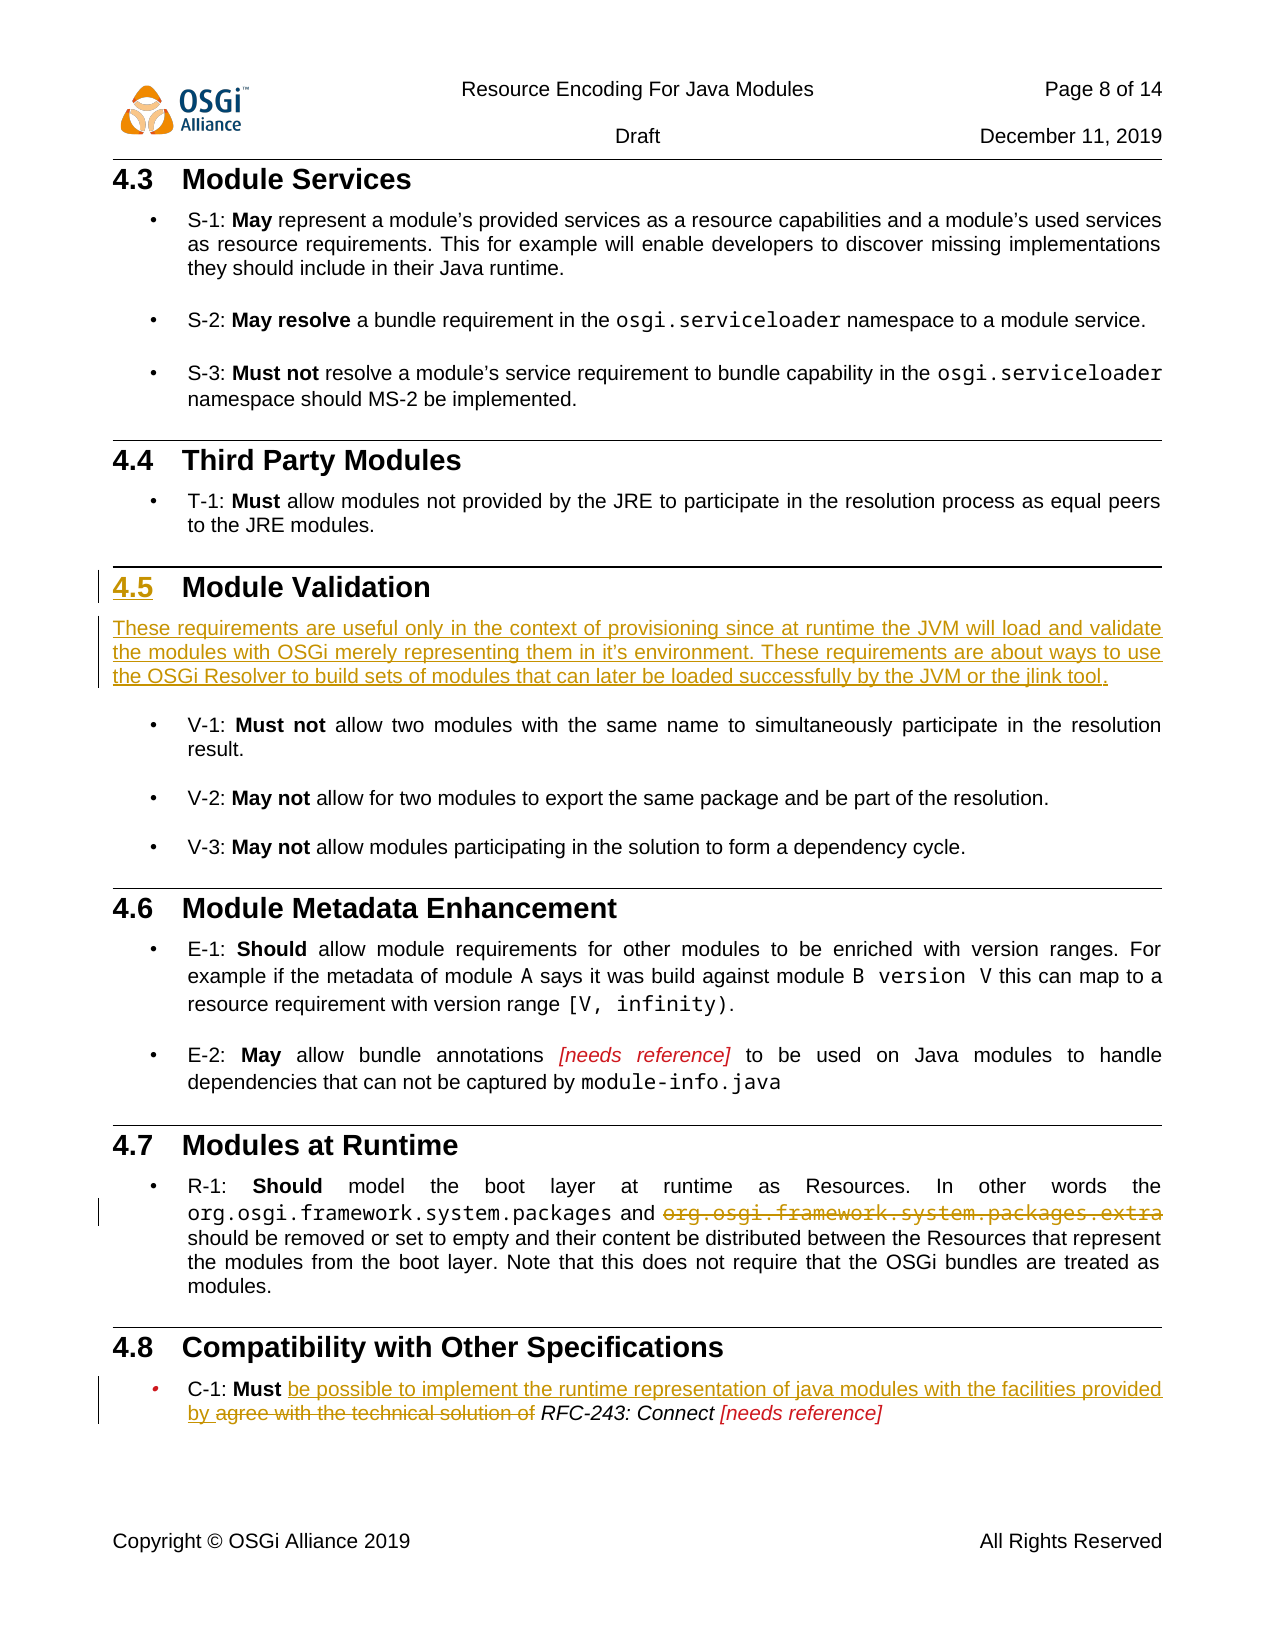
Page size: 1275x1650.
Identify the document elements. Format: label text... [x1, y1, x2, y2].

list V-3: May not allow modules participating in the solution to form a dependency cycle. [150, 834, 1162, 859]
subtitle Module Validation [112, 567, 1162, 603]
text the OSGi Resolver to build sets of modules that can later be loaded successfully by the JVM or the jlink tool. [112, 662, 1162, 687]
list C-1: Must be possible to implement the runtime representation of java modules with the facilities provided by RFC-243: Connect [needs reference] [150, 1376, 1162, 1424]
list S-2: May resolve a bundle requirement in the osgi.serviceloader namespace to a module service. [150, 305, 1162, 333]
subtitle Module Services [112, 160, 1162, 196]
list E-1: Should allow module requirements for other modules to be enriched with version ranges. For example if the metadata of module A says it was build against module B version V this can map to a resource requirement with version range [V, infinity). [150, 937, 1162, 1018]
text These requirements are useful only in the context of provisioning since at runtime the JVM will load and validate [112, 616, 1162, 637]
subtitle Module Metadata Enhancement [112, 889, 1162, 924]
list E-2: May allow bundle annotations [needs reference] to be used on Java modules to handle dependencies that can not be captured by module-info.java [150, 1043, 1162, 1095]
list S-3: Must not resolve a module’s service requirement to bundle capability in the osgi.serviceloader namespace should MS-2 be implemented. [150, 358, 1162, 411]
list T-1: Must allow modules not provided by the JRE to participate in the resolution process as equal peers to the JRE modules. [150, 489, 1162, 537]
subtitle Modules at Runtime [112, 1126, 1162, 1161]
picture [113, 78, 257, 142]
subtitle Compatibility with Other Specifications [112, 1328, 1162, 1364]
subtitle Third Party Modules [112, 441, 1162, 477]
list S-1: May represent a module’s provided services as a resource capabilities and a module’s used services as resource requirements. This for example will enable developers to discover missing implementations they should include in their Java runtime. [150, 208, 1162, 280]
text the modules with OSGi merely representing them in it’s environment. These requirements are about ways to use [112, 638, 1162, 661]
list V-2: May not allow for two modules to export the same package and be part of the resolution. [150, 786, 1162, 809]
list R-1: Should model the boot layer at runtime as Resources. In other words the org.osgi.framework.system.packages and should be removed or set to empty and their content be distributed between the Resources that represent the modules from the boot layer. Note that this does not require that the OSGi bundles are treated as modules. [150, 1174, 1162, 1298]
list V-1: Must not allow two modules with the same name to simultaneously participate in the resolution result. [150, 712, 1162, 761]
